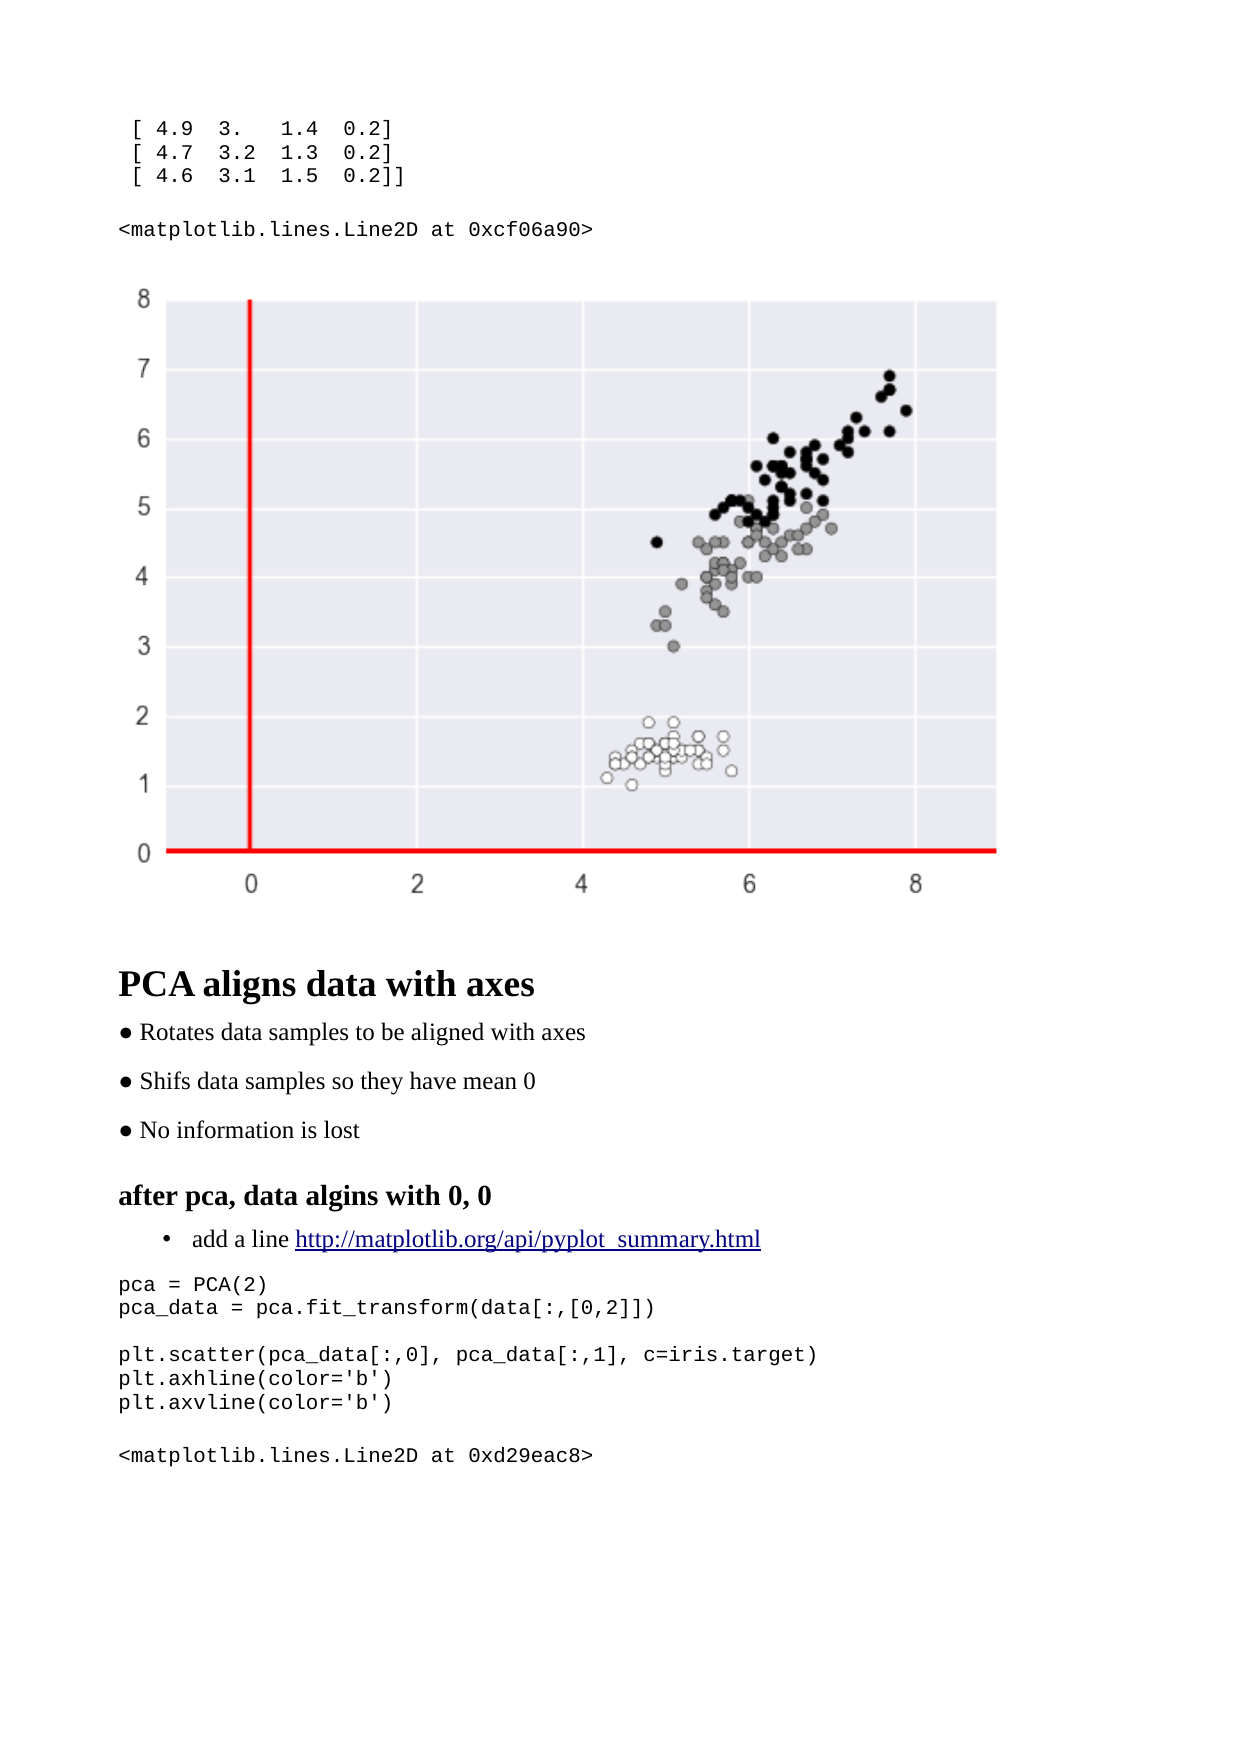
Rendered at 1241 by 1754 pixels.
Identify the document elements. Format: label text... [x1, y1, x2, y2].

picture [118, 271, 1015, 915]
text ● Rotates data samples to be aligned with axes [118, 1017, 1122, 1045]
text [ 4.7 3.2 1.3 0.2] [118, 142, 1122, 165]
text plt.axhline(color='b') [118, 1368, 1122, 1392]
text <matplotlib.lines.Line2D at 0xcf06a90> [118, 218, 1122, 242]
text ● Shifs data samples so they have mean 0 [118, 1066, 1122, 1094]
text plt.axvline(color='b') [118, 1392, 1122, 1415]
subtitle after pca, data algins with 0, 0 [118, 1178, 1122, 1212]
text pca_data = pca.fit_transform(data[:,[0,2]]) [118, 1297, 1122, 1321]
text pca = PCA(2) [118, 1273, 1122, 1297]
list add a line http://matplotlib.org/api/pyplot_summary.html [162, 1224, 1122, 1253]
text <matplotlib.lines.Line2D at 0xd29eac8> [118, 1445, 1122, 1468]
text ● No information is lost [118, 1115, 1122, 1143]
text [ 4.6 3.1 1.5 0.2]] [118, 165, 1122, 189]
text plt.scatter(pca_data[:,0], pca_data[:,1], c=iris.target) [118, 1344, 1122, 1368]
subtitle PCA aligns data with axes [118, 961, 1122, 1004]
text [ 4.9 3. 1.4 0.2] [118, 118, 1122, 142]
